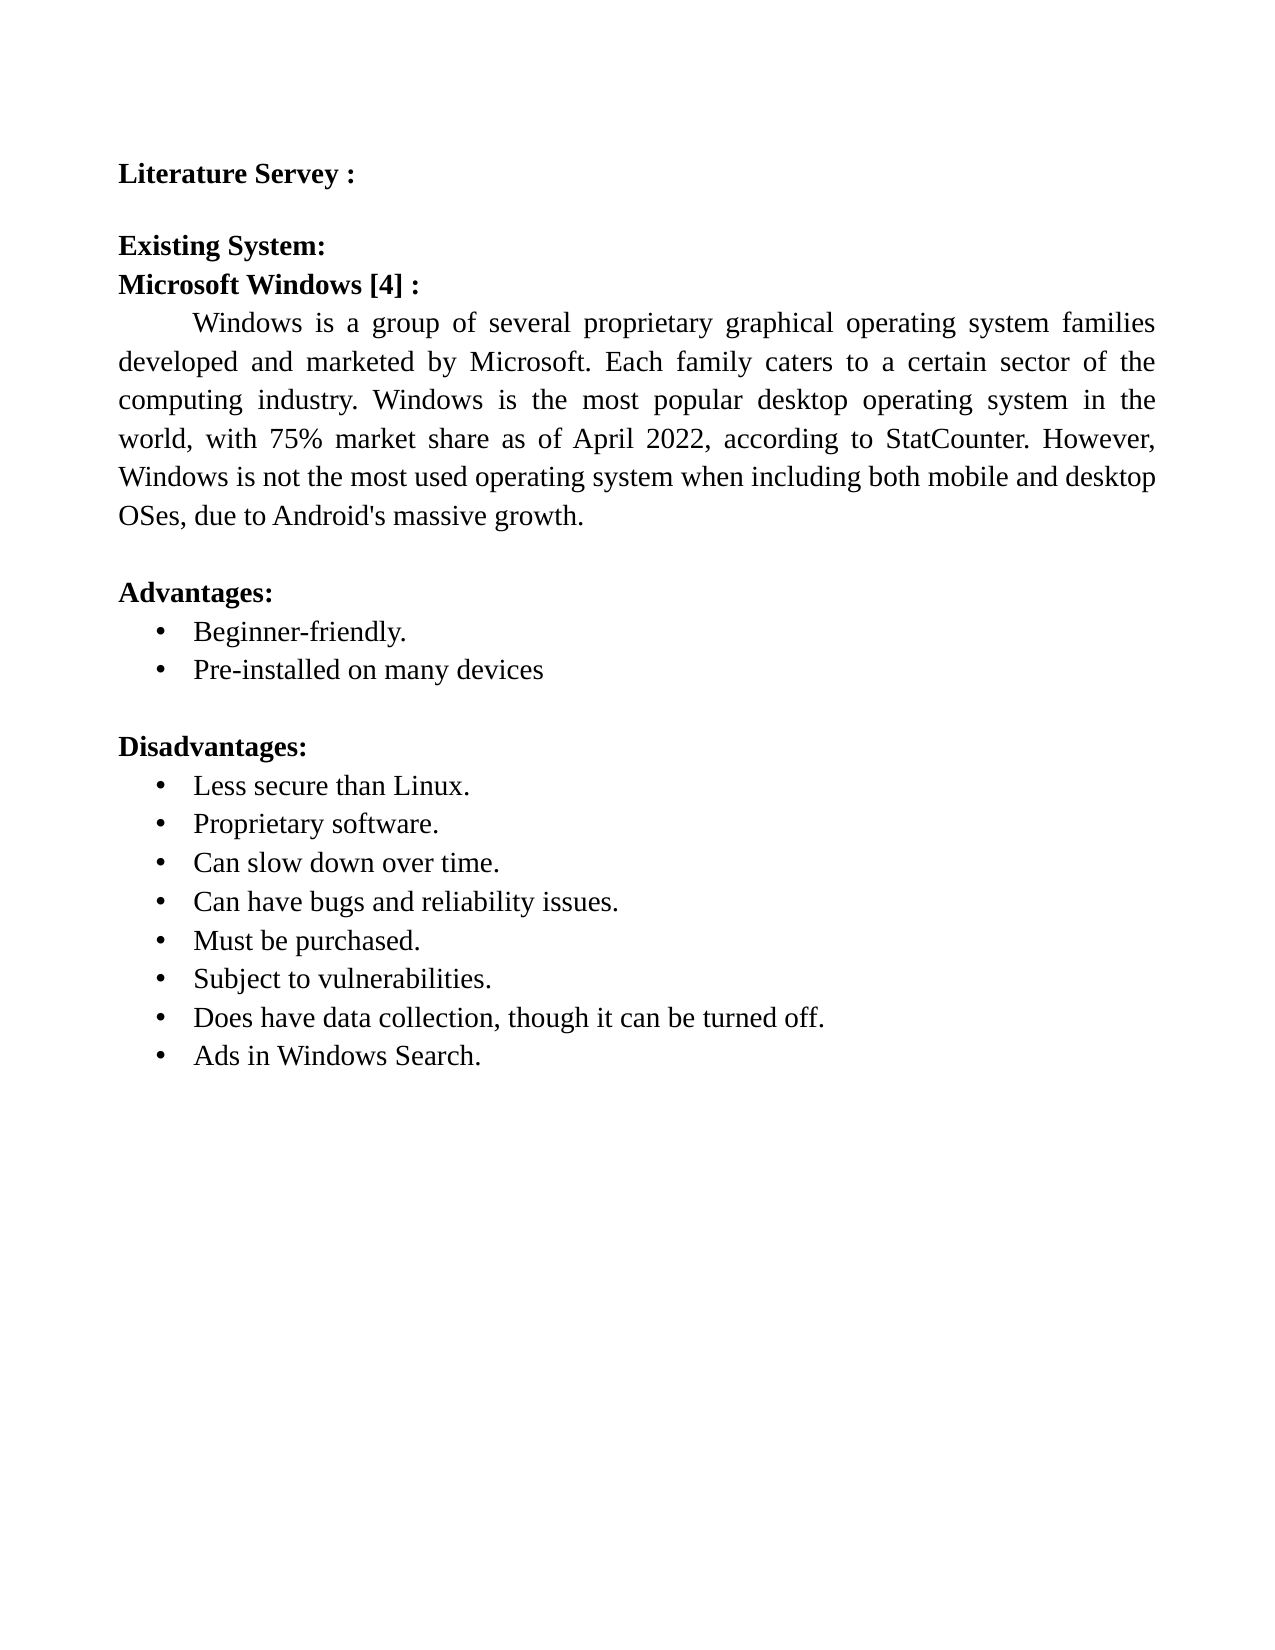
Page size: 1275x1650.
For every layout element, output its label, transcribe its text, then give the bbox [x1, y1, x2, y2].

list Pre-installed on many devices [156, 652, 1157, 686]
text Advantages: [118, 575, 1157, 609]
text Windows is a group of several proprietary graphical operating system families developed and marketed by Microsoft. Each family caters to a certain sector of the computing industry. Windows is the most popular desktop operating system in the world, with 75% market share as of April 2022, according to StatCounter. However, Windows is not the most used operating system when including both mobile and desktop OSes, due to Android's massive growth. [118, 305, 1157, 532]
text Existing System: [118, 228, 1157, 262]
text Literature Servey : [118, 157, 1157, 190]
list Beginner-friendly. [156, 614, 1157, 647]
list Does have data collection, though it can be turned off. [156, 1000, 1157, 1033]
list Subject to vulnerabilities. [156, 961, 1157, 995]
list Can have bugs and reliability issues. [156, 884, 1157, 918]
text Microsoft Windows [4] : [118, 267, 1157, 300]
list Less secure than Linux. [156, 768, 1157, 802]
list Proprietary software. [156, 807, 1157, 840]
text Disadvantages: [118, 729, 1157, 763]
list Can slow down over time. [156, 845, 1157, 879]
list Ads in Windows Search. [156, 1038, 1157, 1072]
list Must be purchased. [156, 923, 1157, 956]
